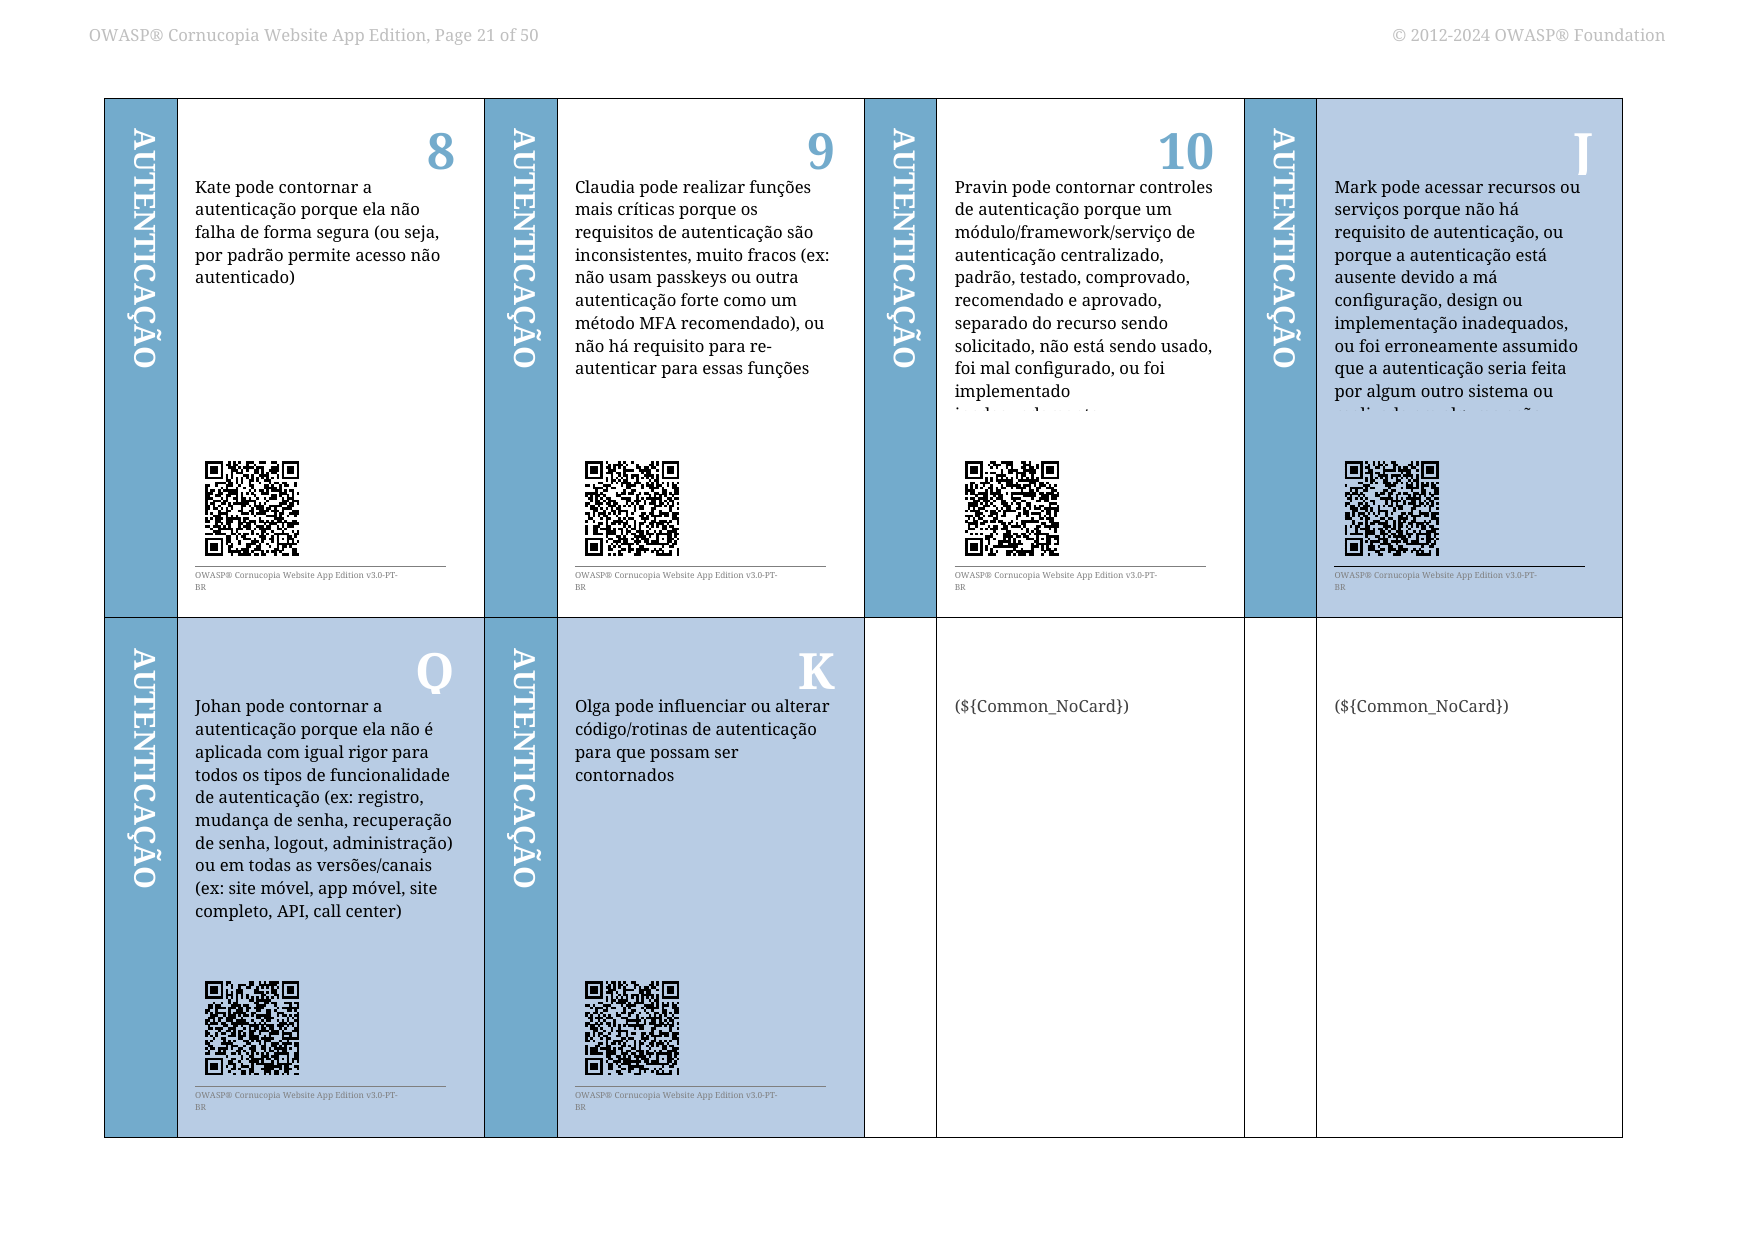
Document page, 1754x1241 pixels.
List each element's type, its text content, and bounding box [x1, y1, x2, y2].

table_cell [178, 930, 484, 1137]
table_cell [1317, 411, 1622, 617]
table_header [575, 1113, 826, 1137]
table_header 9 [558, 99, 864, 174]
table_header AUTENTICAÇÃO [105, 99, 177, 617]
table_cell (${Common_NoCard}) [1317, 694, 1622, 930]
table_cell Q [178, 618, 484, 694]
table_header 10 [937, 99, 1244, 174]
table_cell OWASP® Cornucopia Website App Edition v3.0-PT-BR [575, 1087, 826, 1112]
table_header [955, 412, 1206, 566]
table_cell AUTENTICAÇÃO [485, 618, 557, 1137]
table_cell K [558, 618, 864, 694]
table_header AUTENTICAÇÃO [865, 99, 936, 617]
table_cell OWASP® Cornucopia Website App Edition v3.0-PT-BR [1334, 567, 1585, 593]
table_cell [558, 930, 864, 1137]
table_cell OWASP® Cornucopia Website App Edition v3.0-PT-BR [195, 1087, 446, 1112]
table_cell Olga pode influenciar ou alterar código/rotinas de autenticação para que possam ser contornados [558, 694, 864, 930]
table_cell [558, 411, 864, 617]
table_header AUTENTICAÇÃO [1245, 99, 1316, 617]
table_cell [937, 618, 1244, 694]
table_cell [865, 618, 936, 1137]
table_cell [1245, 618, 1316, 1137]
table_cell OWASP® Cornucopia Website App Edition v3.0-PT-BR [195, 567, 446, 593]
table_cell OWASP® Cornucopia Website App Edition v3.0-PT-BR [575, 567, 826, 593]
table_header 8 [178, 99, 484, 174]
table_header [575, 931, 826, 1086]
table_cell (${Common_NoCard}) [937, 694, 1244, 930]
table_cell [178, 411, 484, 617]
table_cell [1317, 618, 1622, 694]
table_header J [1317, 99, 1622, 174]
table_header [1334, 412, 1585, 566]
table_cell AUTENTICAÇÃO [105, 618, 177, 1137]
table_cell [1317, 930, 1622, 1137]
table_cell [937, 930, 1244, 1137]
table_header [575, 412, 826, 566]
table_cell OWASP® Cornucopia Website App Edition v3.0-PT-BR [955, 567, 1206, 593]
table_cell Pravin pode contornar controles de autenticação porque um módulo/framework/serviço de autenticação centralizado, padrão, testado, comprovado, recomendado e aprovado, separado do recurso sendo solicitado, não está sendo usado, foi mal configurado, ou foi implementado inadequadamente [937, 174, 1244, 411]
table_header AUTENTICAÇÃO [485, 99, 557, 617]
table_cell Johan pode contornar a autenticação porque ela não é aplicada com igual rigor para todos os tipos de funcionalidade de autenticação (ex: registro, mudança de senha, recuperação de senha, logout, administração) ou em todas as versões/canais (ex: site móvel, app móvel, site completo, API, call center) [178, 694, 484, 930]
table_cell Mark pode acessar recursos ou serviços porque não há requisito de autenticação, ou porque a autenticação está ausente devido a má configuração, design ou implementação inadequados, ou foi erroneamente assumido que a autenticação seria feita por algum outro sistema ou realizada em alguma ação anterior [1317, 174, 1622, 411]
table_cell [937, 411, 1244, 617]
table_header [195, 931, 446, 1086]
table_cell Kate pode contornar a autenticação porque ela não falha de forma segura (ou seja, por padrão permite acesso não autenticado) [178, 174, 484, 411]
table_header [195, 412, 446, 566]
table_cell Claudia pode realizar funções mais críticas porque os requisitos de autenticação são inconsistentes, muito fracos (ex: não usam passkeys ou outra autenticação forte como um método MFA recomendado), ou não há requisito para re-autenticar para essas funções [558, 174, 864, 411]
